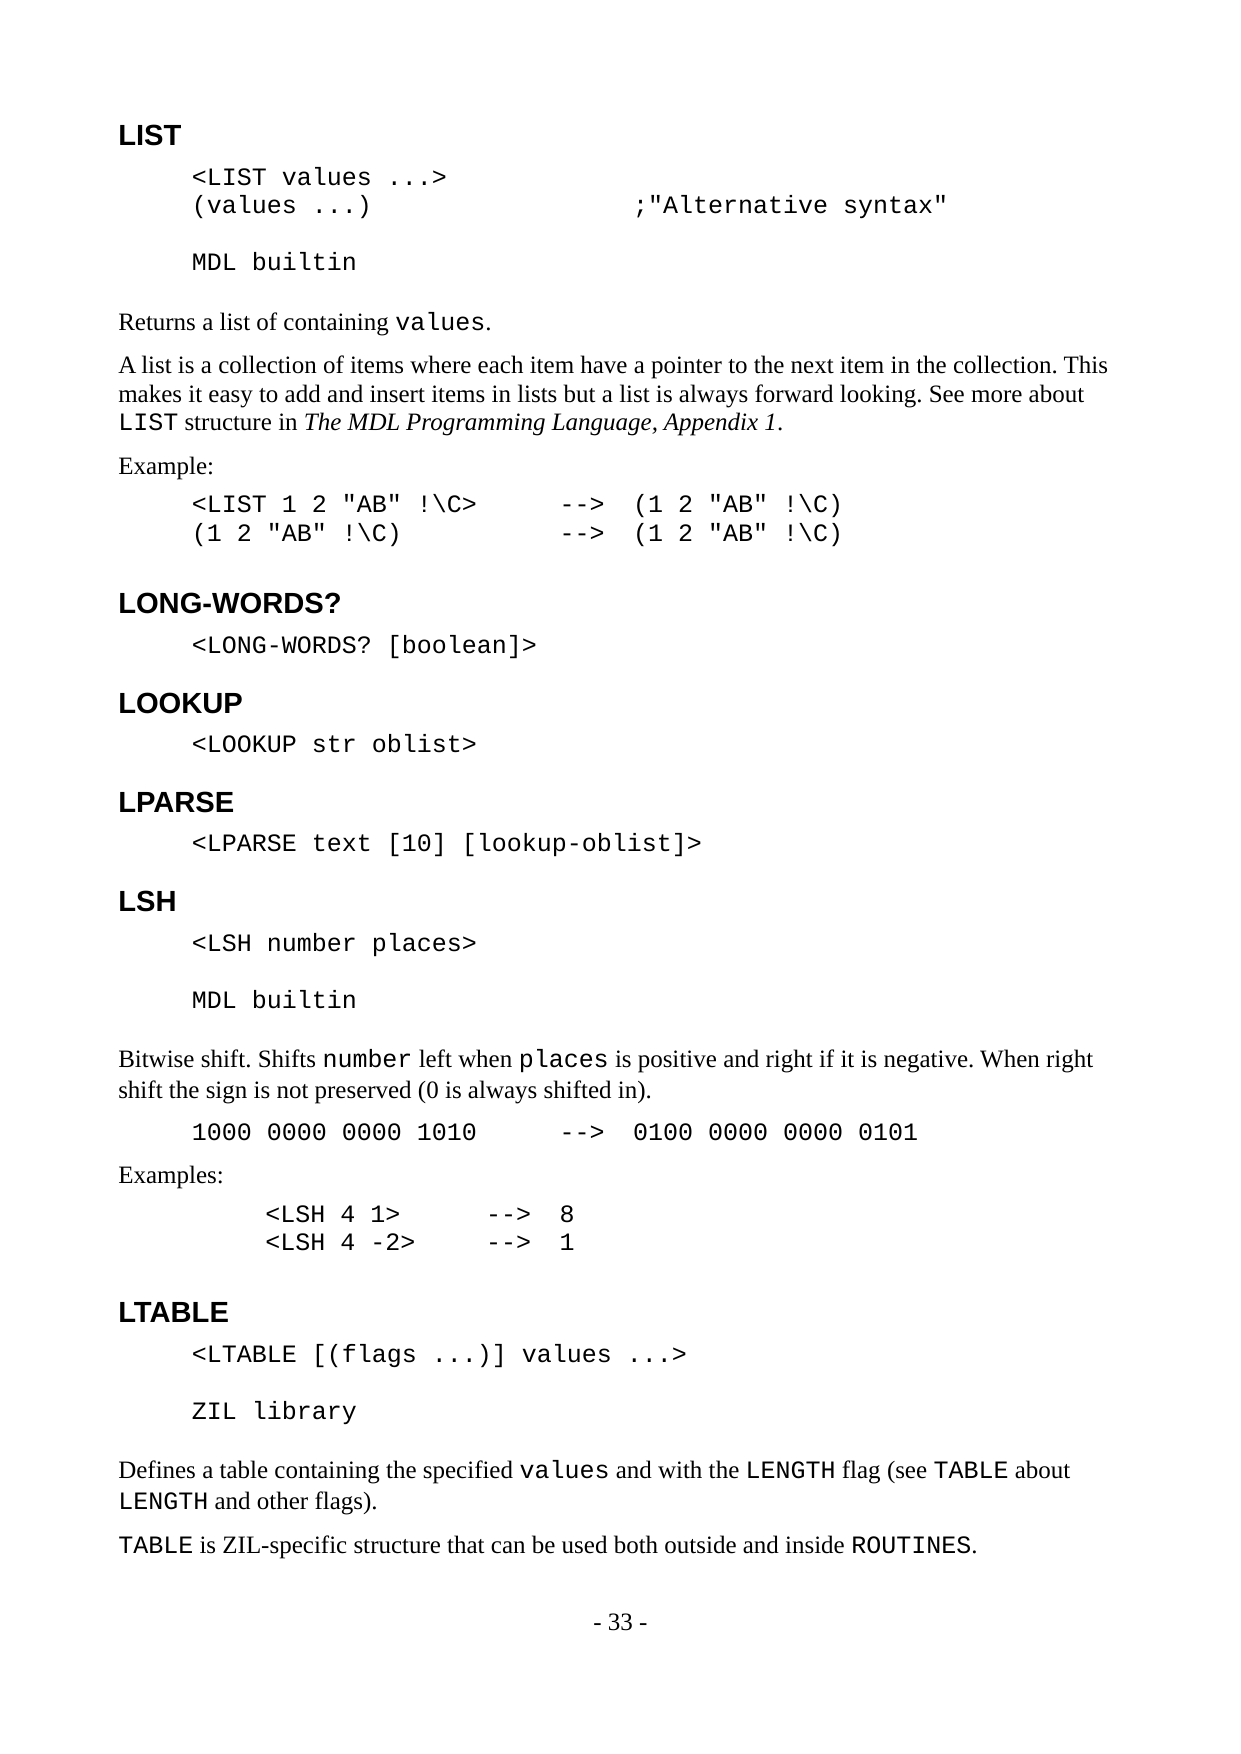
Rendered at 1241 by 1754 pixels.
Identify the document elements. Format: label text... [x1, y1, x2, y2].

text <LIST 1 2 "AB" !\C> --> (1 2 "AB" !\C) (1 2 "AB" !\C) --> (1 2 "AB" !\C) [118, 492, 1122, 549]
text <LONG-WORDS? [boolean]> [192, 632, 1122, 661]
text Example: [118, 451, 1122, 479]
text <LSH number places> [192, 930, 1122, 959]
text Defines a table containing the specified values and with the LENGTH flag (see TABLE about LENGTH and other flags). [118, 1456, 1122, 1517]
text Examples: [118, 1160, 1122, 1189]
text TABLE is ZIL-specific structure that can be used both outside and inside ROUTINES. [118, 1530, 1122, 1561]
subtitle LONG-WORDS? [118, 586, 1122, 620]
subtitle LPARSE [118, 785, 1122, 818]
text Bitwise shift. Shifts number left when places is positive and right if it is negative. When right shift the sign is not preserved (0 is always shifted in). [118, 1044, 1122, 1104]
subtitle LSH [118, 884, 1122, 918]
subtitle LTABLE [118, 1295, 1122, 1329]
text MDL builtin [192, 249, 1122, 278]
text <LTABLE [(flags ...)] values ...> [192, 1341, 1122, 1370]
text 1000 0000 0000 1010 --> 0100 0000 0000 0101 [118, 1117, 1122, 1147]
subtitle LOOKUP [118, 686, 1122, 719]
text <LSH 4 1> --> 8 <LSH 4 -2> --> 1 [192, 1201, 1122, 1258]
text A list is a collection of items where each item have a pointer to the next item in the collection. This makes it easy to add and insert items in lists but a list is always forward looking. See more about LIST structure in The MDL Programming Language, Appendix 1. [118, 350, 1122, 438]
text ZIL library [192, 1398, 1122, 1427]
text MDL builtin [192, 987, 1122, 1016]
text <LOOKUP str oblist> [192, 732, 1122, 760]
text Returns a list of containing values. [118, 307, 1122, 337]
text <LIST values ...> (values ...) ;"Alternative syntax" [192, 164, 1122, 221]
text <LPARSE text [10] [lookup-oblist]> [192, 831, 1122, 859]
subtitle LIST [118, 118, 1122, 152]
